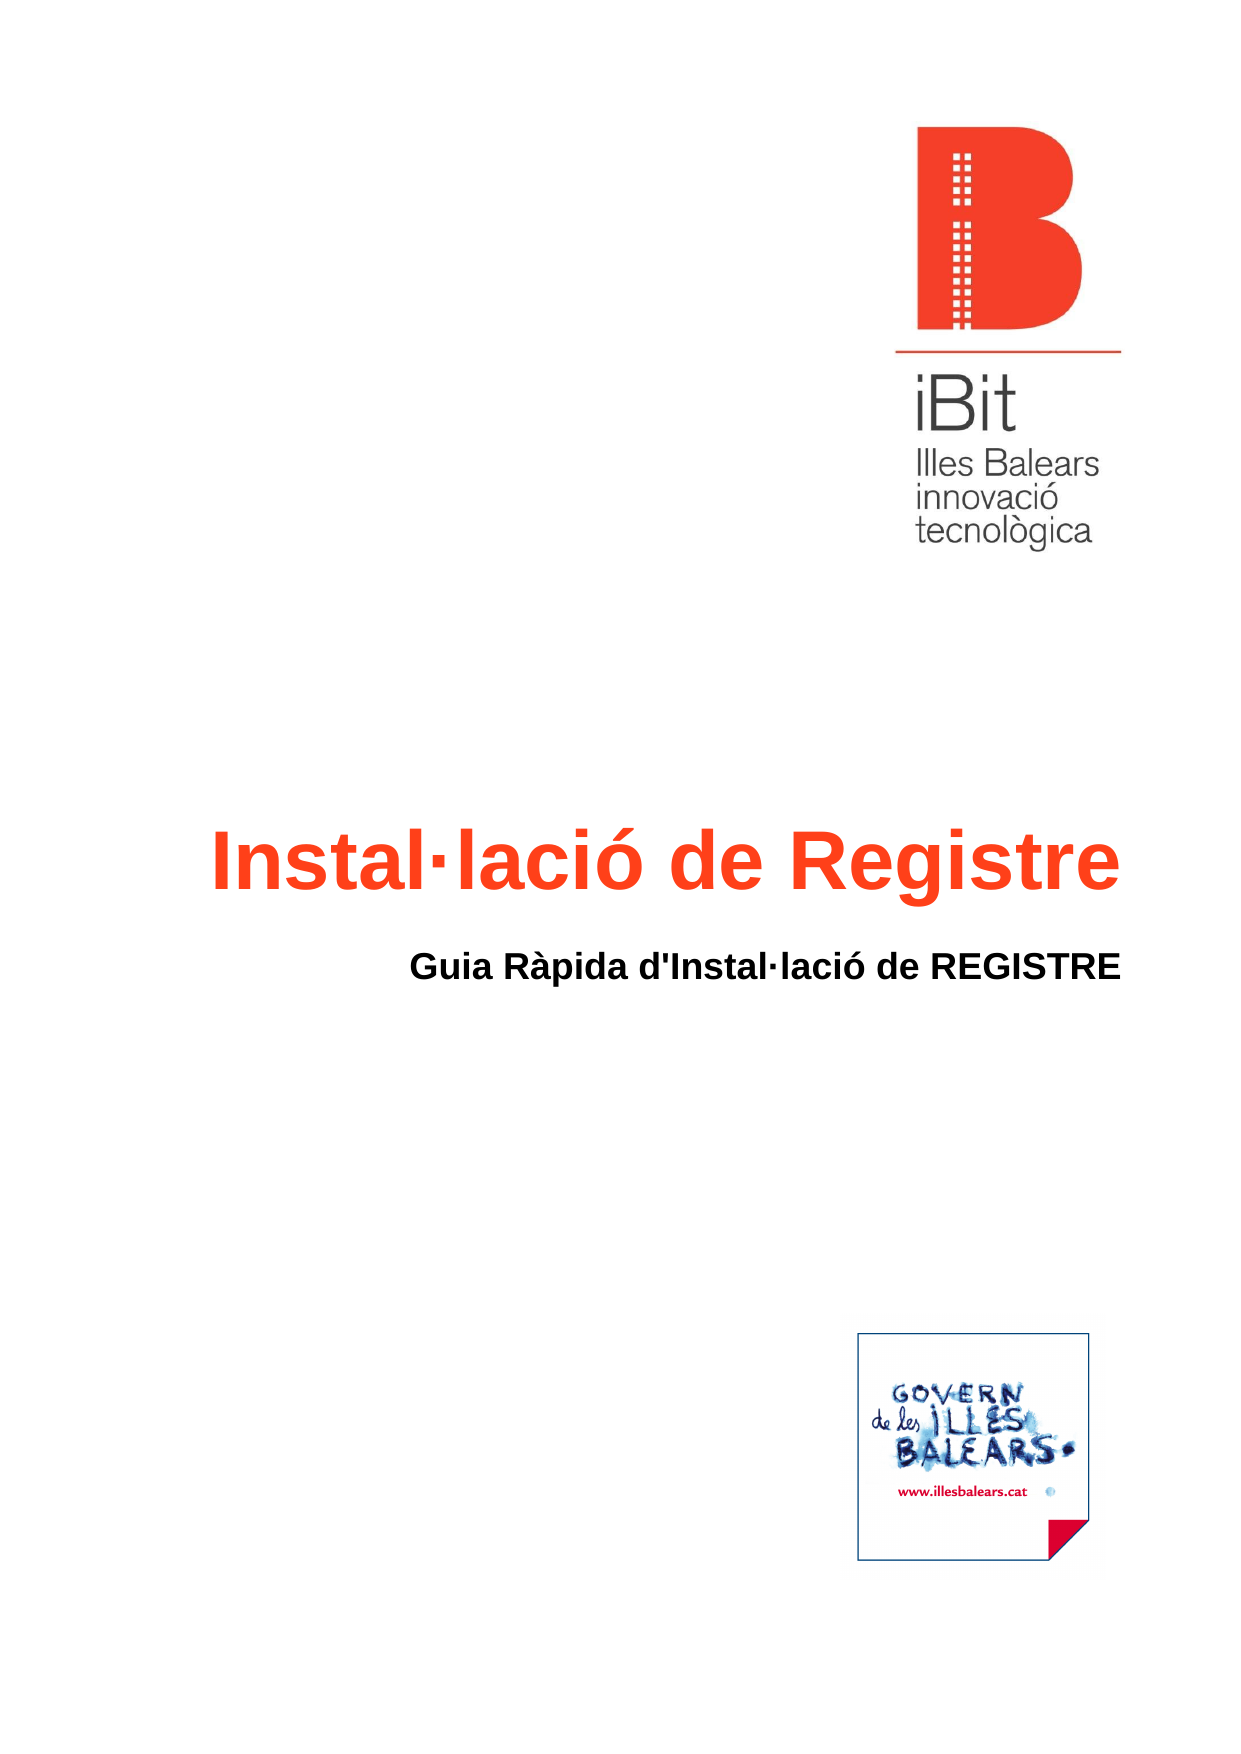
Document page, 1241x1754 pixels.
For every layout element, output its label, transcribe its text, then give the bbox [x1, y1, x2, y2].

subtitle Guia Ràpida d'Instal·lació de REGISTRE [118, 944, 1122, 988]
picture [893, 121, 1125, 557]
table_header [118, 1308, 453, 1624]
table_header [788, 1308, 1122, 1579]
table_header [453, 1308, 787, 1624]
picture [840, 1313, 1107, 1580]
table_header [788, 1580, 1122, 1624]
title Instal·lació de Registre [118, 811, 1122, 907]
